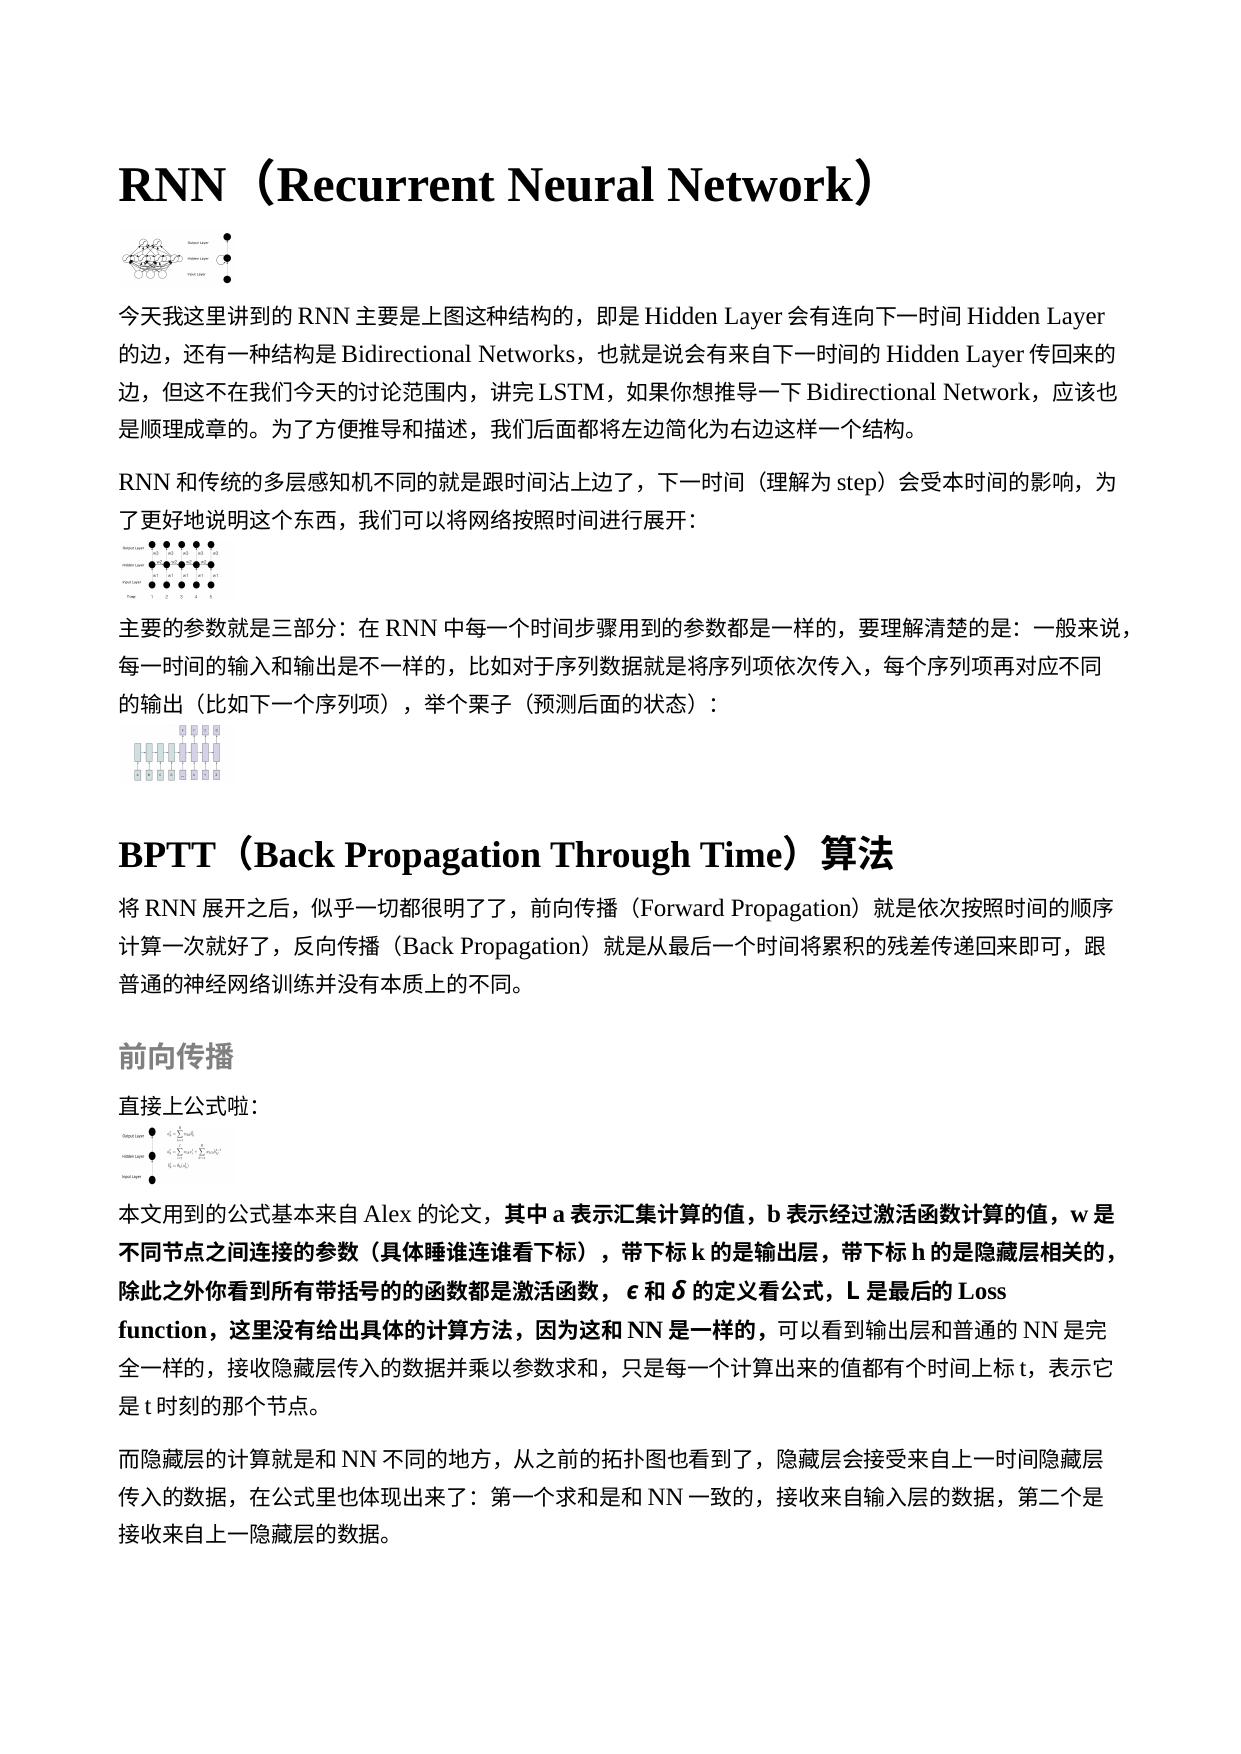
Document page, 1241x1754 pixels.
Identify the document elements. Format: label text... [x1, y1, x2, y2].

picture [118, 1126, 237, 1185]
text 今天我这里讲到的RNN主要是上图这种结构的，即是Hidden Layer会有连向下一时间Hidden Layer的边，还有一种结构是Bidirectional Networks，也就是说会有来自下一时间的Hidden Layer传回来的边，但这不在我们今天的讨论范围内，讲完LSTM，如果你想推导一下Bidirectional Network，应该也是顺理成章的。为了方便推导和描述，我们后面都将左边简化为右边这样一个结构。 [118, 228, 1122, 444]
text RNN和传统的多层感知机不同的就是跟时间沾上边了，下一时间（理解为step）会受本时间的影响，为了更好地说明这个东西，我们可以将网络按照时间进行展开： 主要的参数就是三部分：在RNN中每一个时间步骤用到的参数都是一样的，要理解清楚的是：一般来说，每一时间的输入和输出是不一样的，比如对于序列数据就是将序列项依次传入，每个序列项再对应不同的输出（比如下一个序列项），举个栗子（预测后面的状态）： [118, 465, 1122, 783]
subtitle 前向传播 [118, 1034, 1122, 1076]
subtitle BPTT（Back Propagation Through Time）算法 [118, 824, 1122, 878]
text 直接上公式啦： 本文用到的公式基本来自Alex的论文，其中a表示汇集计算的值，b表示经过激活函数计算的值，w是不同节点之间连接的参数（具体睡谁连谁看下标），带下标k的是输出层，带下标h的是隐藏层相关的，除此之外你看到所有带括号的的函数都是激活函数， ϵ 和 δ 的定义看公式，L 是最后的Loss function，这里没有给出具体的计算方法，因为这和NN是一样的，可以看到输出层和普通的NN是完全一样的，接收隐藏层传入的数据并乘以参数求和，只是每一个计算出来的值都有个时间上标t，表示它是t时刻的那个节点。 [118, 1089, 1122, 1421]
text 将RNN展开之后，似乎一切都很明了了，前向传播（Forward Propagation）就是依次按照时间的顺序计算一次就好了，反向传播（Back Propagation）就是从最后一个时间将累积的残差传递回来即可，跟普通的神经网络训练并没有本质上的不同。 [118, 891, 1122, 998]
picture [118, 540, 237, 600]
subtitle RNN（Recurrent Neural Network） [118, 143, 1122, 216]
picture [118, 228, 237, 287]
picture [118, 724, 237, 783]
text 而隐藏层的计算就是和NN不同的地方，从之前的拓扑图也看到了，隐藏层会接受来自上一时间隐藏层传入的数据，在公式里也体现出来了：第一个求和是和NN一致的，接收来自输入层的数据，第二个是接收来自上一隐藏层的数据。 [118, 1442, 1122, 1549]
